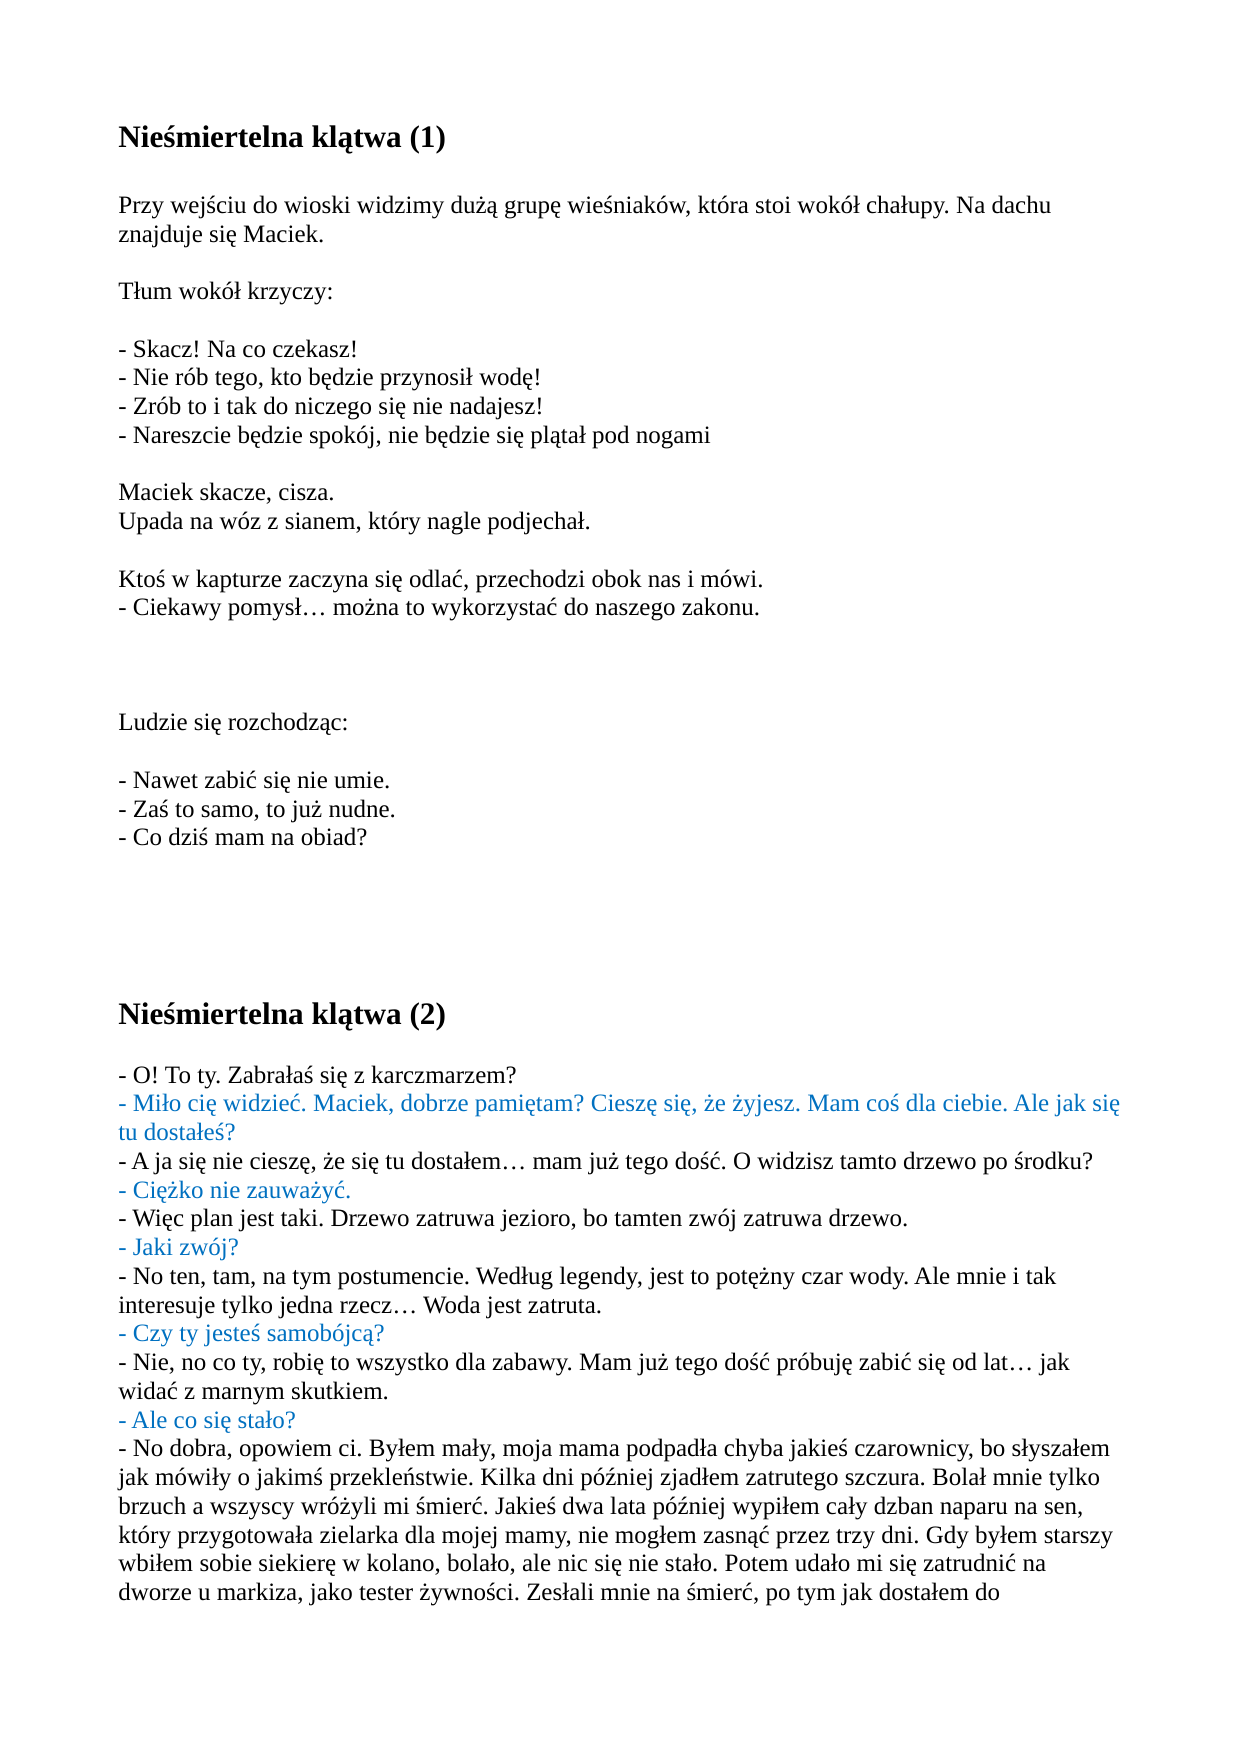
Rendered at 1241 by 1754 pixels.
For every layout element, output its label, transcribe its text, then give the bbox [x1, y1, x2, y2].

text Nieśmiertelna klątwa (1) [118, 118, 1122, 154]
text - O! To ty. Zabrałaś się z karczmarzem? [118, 1060, 1122, 1088]
text - Skacz! Na co czekasz! [118, 334, 1122, 362]
text - No ten, tam, na tym postumencie. Według legendy, jest to potężny czar wody. Ale mnie i tak interesuje tylko jedna rzecz… Woda jest zatruta. [118, 1261, 1122, 1318]
text - Nie rób tego, kto będzie przynosił wodę! [118, 362, 1122, 391]
text - Zrób to i tak do niczego się nie nadajesz! [118, 391, 1122, 420]
text - Co dziś mam na obiad? [118, 822, 1122, 851]
text Nieśmiertelna klątwa (2) [118, 995, 1122, 1031]
text - Jaki zwój? [118, 1232, 1122, 1261]
text - Czy ty jesteś samobójcą? [118, 1318, 1122, 1347]
text - Więc plan jest taki. Drzewo zatruwa jezioro, bo tamten zwój zatruwa drzewo. [118, 1203, 1122, 1232]
text Przy wejściu do wioski widzimy dużą grupę wieśniaków, która stoi wokół chałupy. Na dachu znajduje się Maciek. [118, 190, 1122, 247]
text - A ja się nie cieszę, że się tu dostałem… mam już tego dość. O widzisz tamto drzewo po środku? [118, 1146, 1122, 1175]
text Tłum wokół krzyczy: [118, 276, 1122, 305]
text Ktoś w kapturze zaczyna się odlać, przechodzi obok nas i mówi. [118, 564, 1122, 592]
text - Ciekawy pomysł… można to wykorzystać do naszego zakonu. [118, 592, 1122, 621]
text Maciek skacze, cisza. [118, 477, 1122, 506]
text - No dobra, opowiem ci. Byłem mały, moja mama podpadła chyba jakieś czarownicy, bo słyszałem jak mówiły o jakimś przekleństwie. Kilka dni później zjadłem zatrutego szczura. Bolał mnie tylko brzuch a wszyscy wróżyli mi śmierć. Jakieś dwa lata później wypiłem cały dzban naparu na sen, który przygotowała zielarka dla mojej mamy, nie mogłem zasnąć przez trzy dni. Gdy byłem starszy wbiłem sobie siekierę w kolano, bolało, ale nic się nie stało. Potem udało mi się zatrudnić na dworze u markiza, jako tester żywności. Zesłali mnie na śmierć, po tym jak dostałem do [118, 1433, 1122, 1606]
text - Zaś to samo, to już nudne. [118, 794, 1122, 822]
text - Nawet zabić się nie umie. [118, 765, 1122, 794]
text - Ale co się stało? [118, 1405, 1122, 1433]
text - Nie, no co ty, robię to wszystko dla zabawy. Mam już tego dość próbuję zabić się od lat… jak widać z marnym skutkiem. [118, 1347, 1122, 1405]
text - Miło cię widzieć. Maciek, dobrze pamiętam? Cieszę się, że żyjesz. Mam coś dla ciebie. Ale jak się tu dostałeś? [118, 1088, 1122, 1146]
text - Ciężko nie zauważyć. [118, 1175, 1122, 1203]
text - Nareszcie będzie spokój, nie będzie się plątał pod nogami [118, 420, 1122, 449]
text Ludzie się rozchodząc: [118, 707, 1122, 736]
text Upada na wóz z sianem, który nagle podjechał. [118, 506, 1122, 535]
